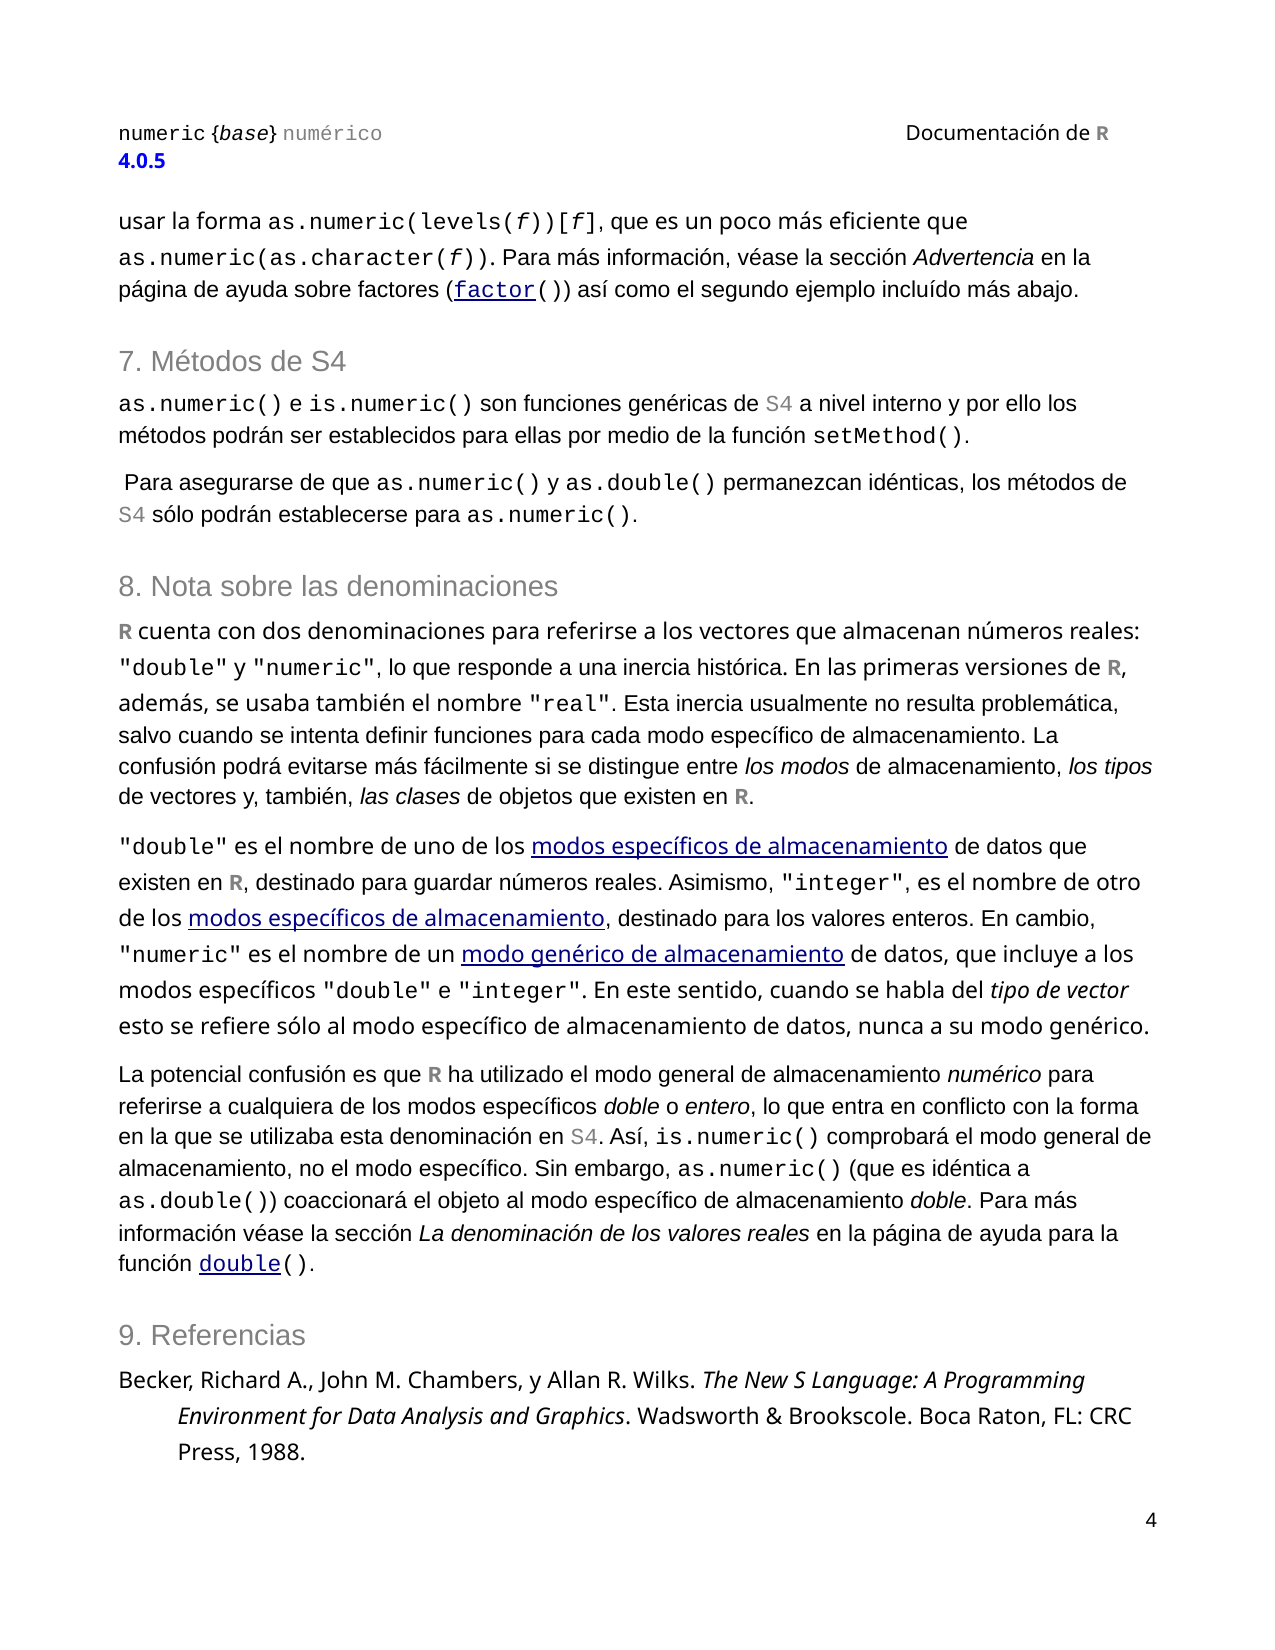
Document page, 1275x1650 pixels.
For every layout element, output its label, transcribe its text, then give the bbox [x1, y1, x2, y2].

text Becker, Richard A., John M. Chambers, y Allan R. Wilks. The New S Language: A Programming Environment for Data Analysis and Graphics. Wadsworth & Brookscole. Boca Raton, FL: CRC Press, 1988. [118, 1364, 1157, 1467]
text R cuenta con dos denominaciones para referirse a los vectores que almacenan números reales: "double" y "numeric", lo que responde a una inercia histórica. En las primeras versiones de R, además, se usaba también el nombre "real". Esta inercia usualmente no resulta problemática, salvo cuando se intenta definir funciones para cada modo específico de almacenamiento. La confusión podrá evitarse más fácilmente si se distingue entre los modos de almacenamiento, los tipos de vectores y, también, las clases de objetos que existen en R. [118, 615, 1157, 811]
text usar la forma as.numeric(levels(f))[f], que es un poco más eficiente que as.numeric(as.character(f)). Para más información, véase la sección Advertencia en la página de ayuda sobre factores (factor()) así como el segundo ejemplo incluído más abajo. [118, 204, 1157, 304]
subtitle 8. Nota sobre las denominaciones [118, 569, 1157, 603]
subtitle 9. Referencias [118, 1318, 1157, 1351]
text "double" es el nombre de uno de los modos específicos de almacenamiento de datos que existen en R, destinado para guardar números reales. Asimismo, "integer", es el nombre de otro de los modos específicos de almacenamiento, destinado para los valores enteros. En cambio, "numeric" es el nombre de un modo genérico de almacenamiento de datos, que incluye a los modos específicos "double" e "integer". En este sentido, cuando se habla del tipo de vector esto se refiere sólo al modo específico de almacenamiento de datos, nunca a su modo genérico. [118, 830, 1157, 1041]
text Para asegurarse de que as.numeric() y as.double() permanezcan idénticas, los métodos de S4 sólo podrán establecerse para as.numeric(). [118, 469, 1157, 529]
text as.numeric() e is.numeric() son funciones genéricas de S4 a nivel interno y por ello los métodos podrán ser establecidos para ellas por medio de la función setMethod(). [118, 390, 1157, 450]
subtitle 7. Métodos de S4 [118, 344, 1157, 377]
text La potencial confusión es que R ha utilizado el modo general de almacenamiento numérico para referirse a cualquiera de los modos específicos doble o entero, lo que entra en conflicto con la forma en la que se utilizaba esta denominación en S4. Así, is.numeric() comprobará el modo general de almacenamiento, no el modo específico. Sin embargo, as.numeric() (que es idéntica a as.double()) coaccionará el objeto al modo específico de almacenamiento doble. Para más información véase la sección La denominación de los valores reales en la página de ayuda para la función double(). [118, 1061, 1157, 1278]
